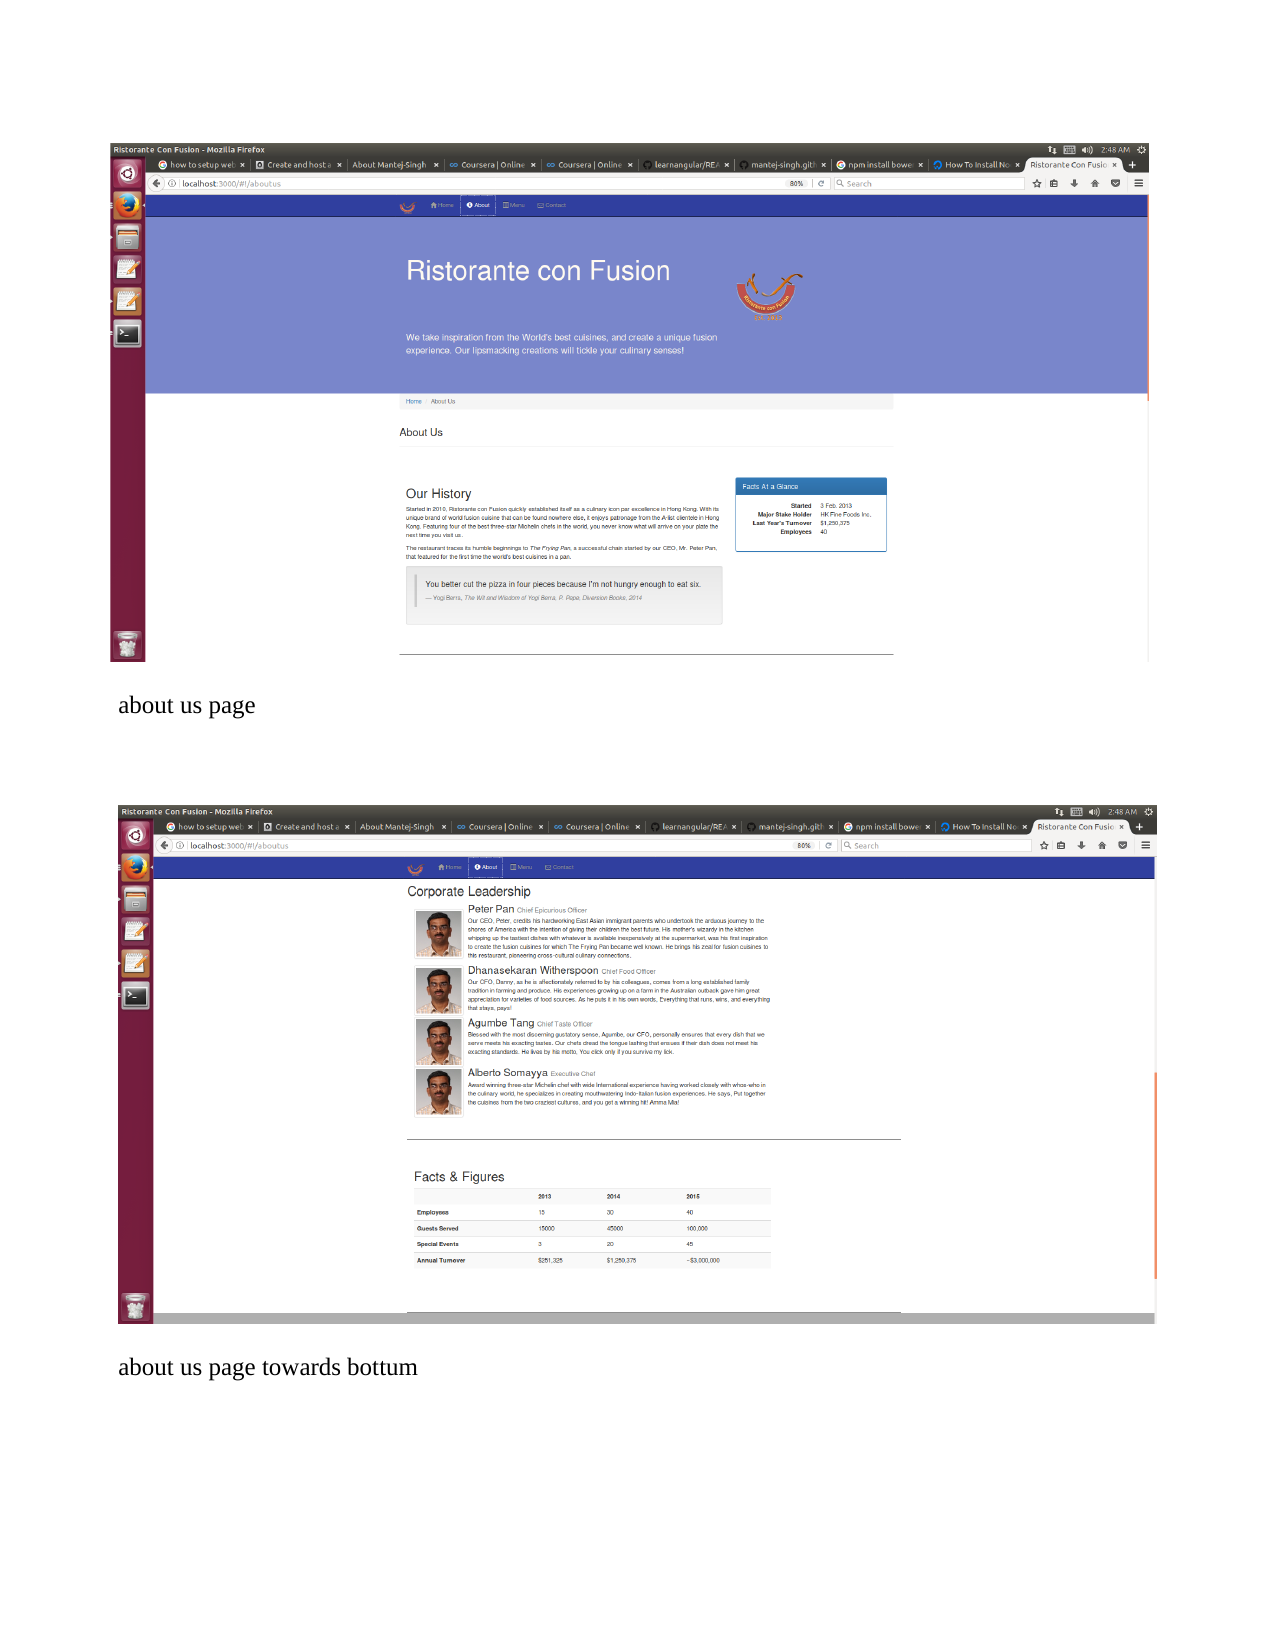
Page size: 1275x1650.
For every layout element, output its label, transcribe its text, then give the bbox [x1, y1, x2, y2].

text about us page [118, 690, 1157, 719]
text about us page towards bottum [118, 1352, 1157, 1381]
picture [110, 143, 1149, 662]
picture [118, 805, 1157, 1324]
